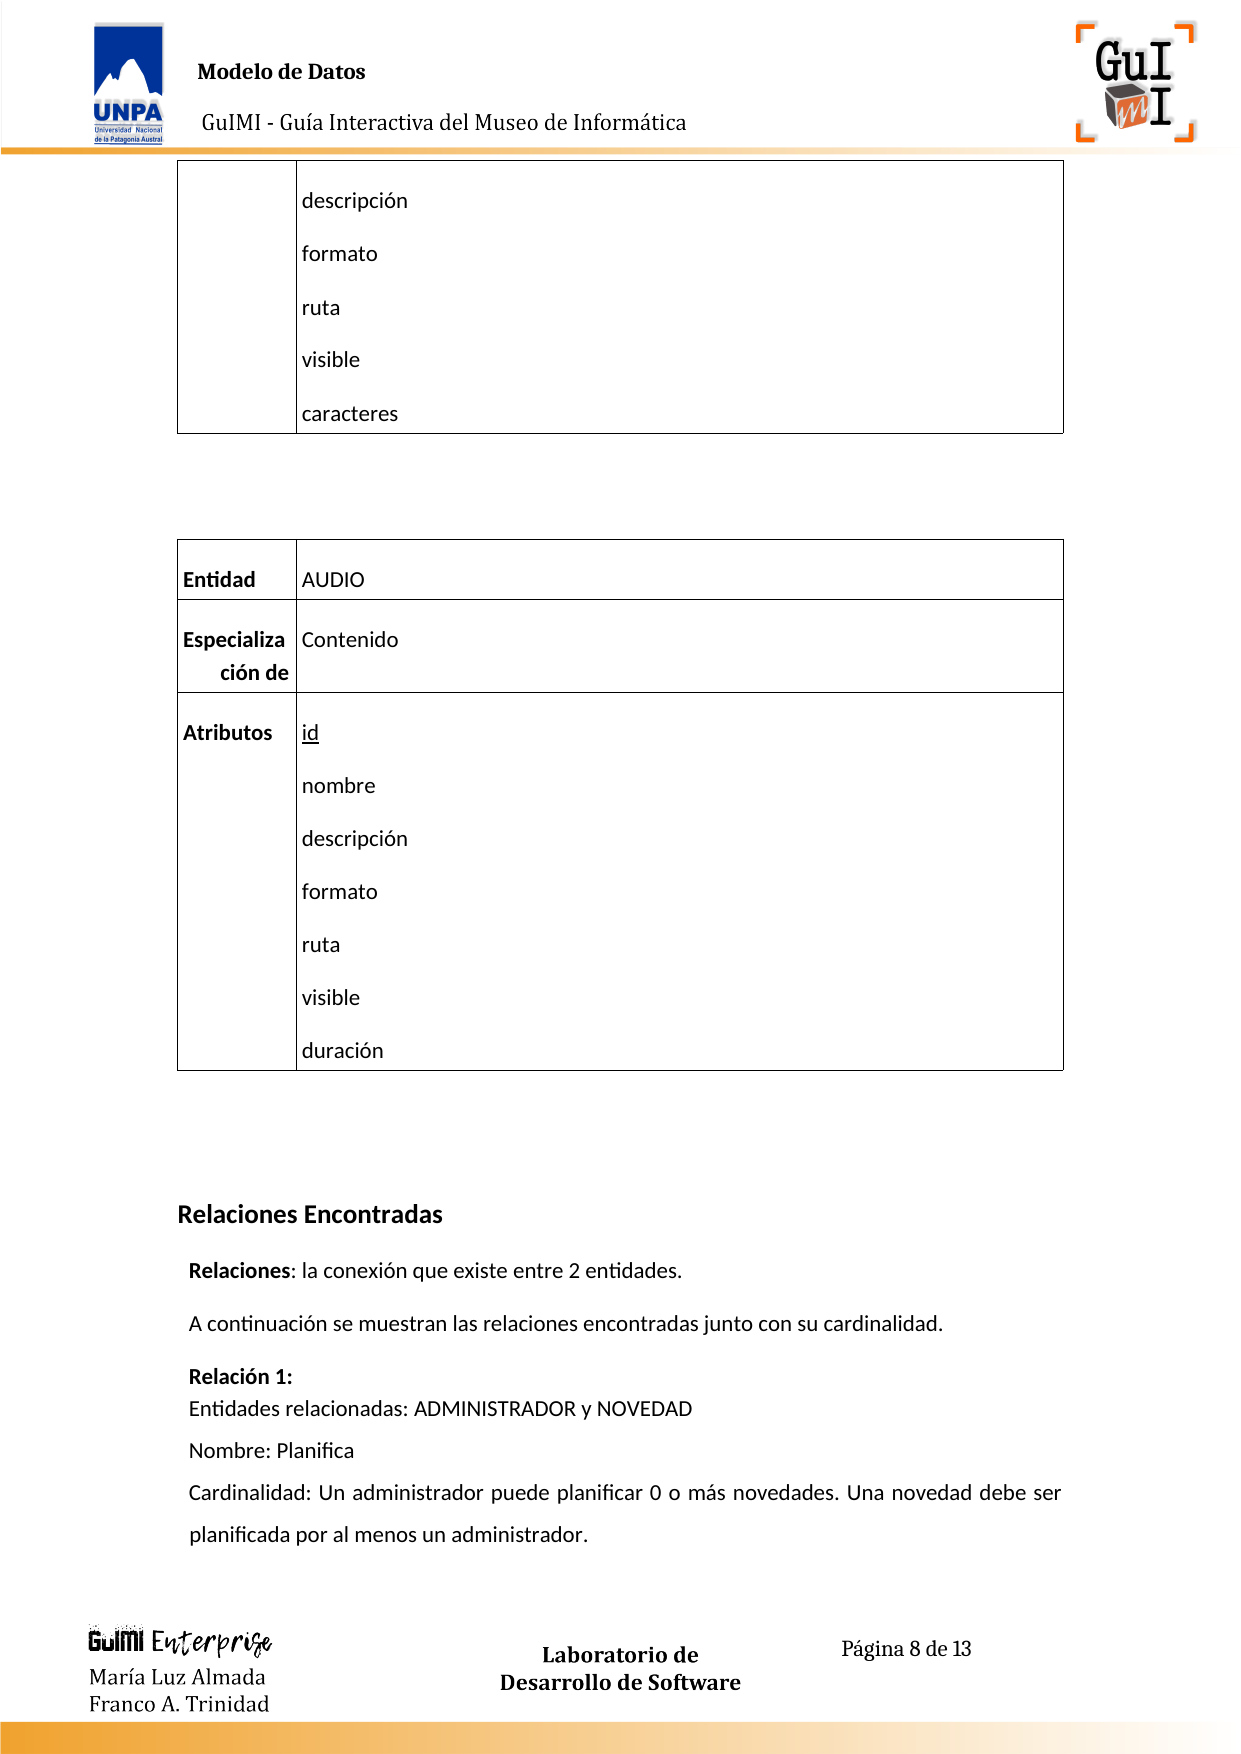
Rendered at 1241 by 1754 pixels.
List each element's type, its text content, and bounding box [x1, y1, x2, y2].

text Relación 1: [188, 1362, 1063, 1390]
picture [0, 1613, 1241, 1754]
picture [0, 0, 1241, 155]
subtitle Relaciones Encontradas [177, 1197, 1063, 1230]
table_cell Contenido [297, 600, 1063, 692]
table_header AUDIO [297, 540, 1063, 599]
text Cardinalidad: Un administrador puede planificar 0 o más novedades. Una novedad debe ser planificada por al menos un administrador. [188, 1478, 1063, 1548]
table_cell id nombre descripción formato ruta visible duración [297, 693, 1063, 1070]
table_cell [178, 161, 296, 432]
text Nombre: Planifica [188, 1436, 1063, 1464]
table_cell descripción formato ruta visible caracteres [297, 161, 1063, 432]
text A continuación se muestran las relaciones encontradas junto con su cardinalidad. [188, 1309, 1063, 1337]
table_header Entidad [178, 540, 296, 599]
table_cell Atributos [178, 693, 296, 1070]
text Relaciones: la conexión que existe entre 2 entidades. [188, 1256, 1063, 1284]
text Entidades relacionadas: ADMINISTRADOR y NOVEDAD [188, 1394, 1063, 1422]
table_cell Especialización de [178, 600, 296, 692]
